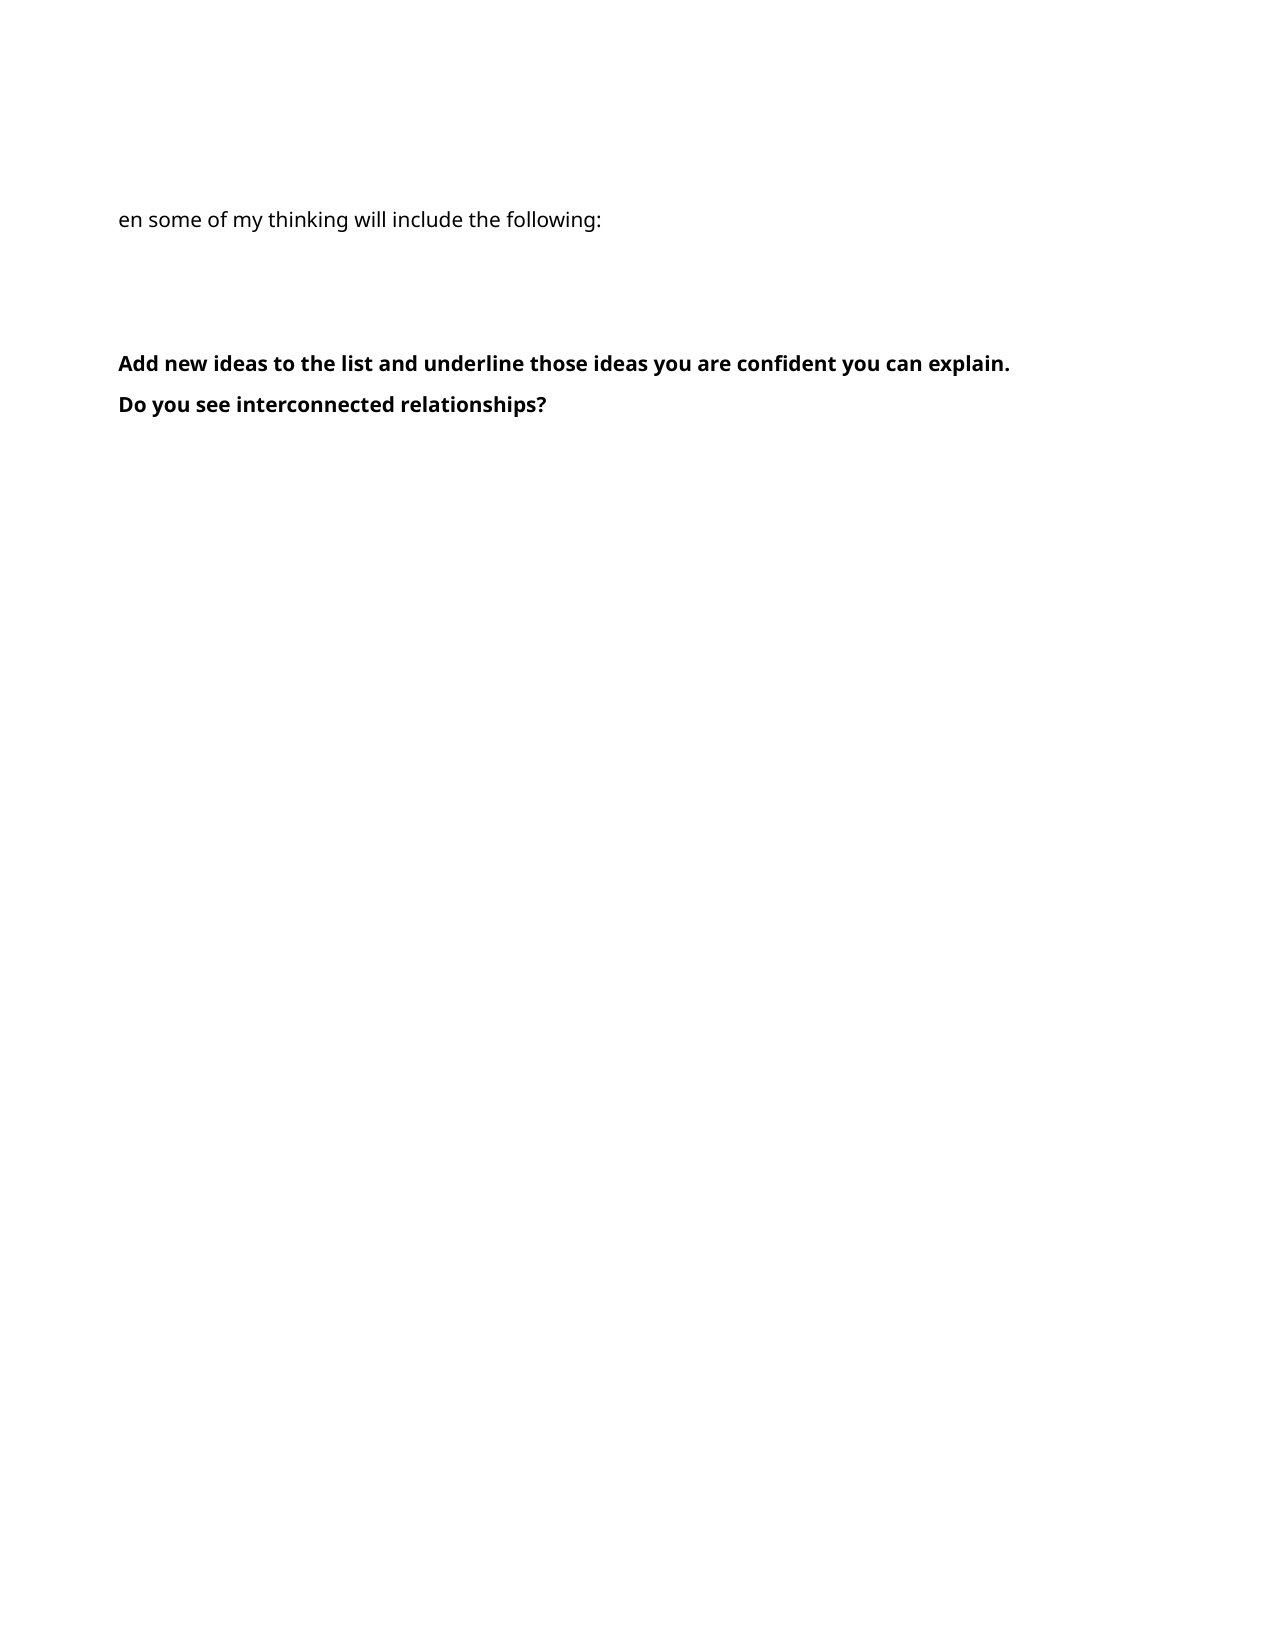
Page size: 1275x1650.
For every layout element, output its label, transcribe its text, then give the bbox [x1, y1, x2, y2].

text en some of my thinking will include the following: [118, 205, 1157, 233]
text Do you see interconnected relationships? [118, 390, 1157, 419]
text Add new ideas to the list and underline those ideas you are confident you can explain. [118, 349, 1157, 378]
